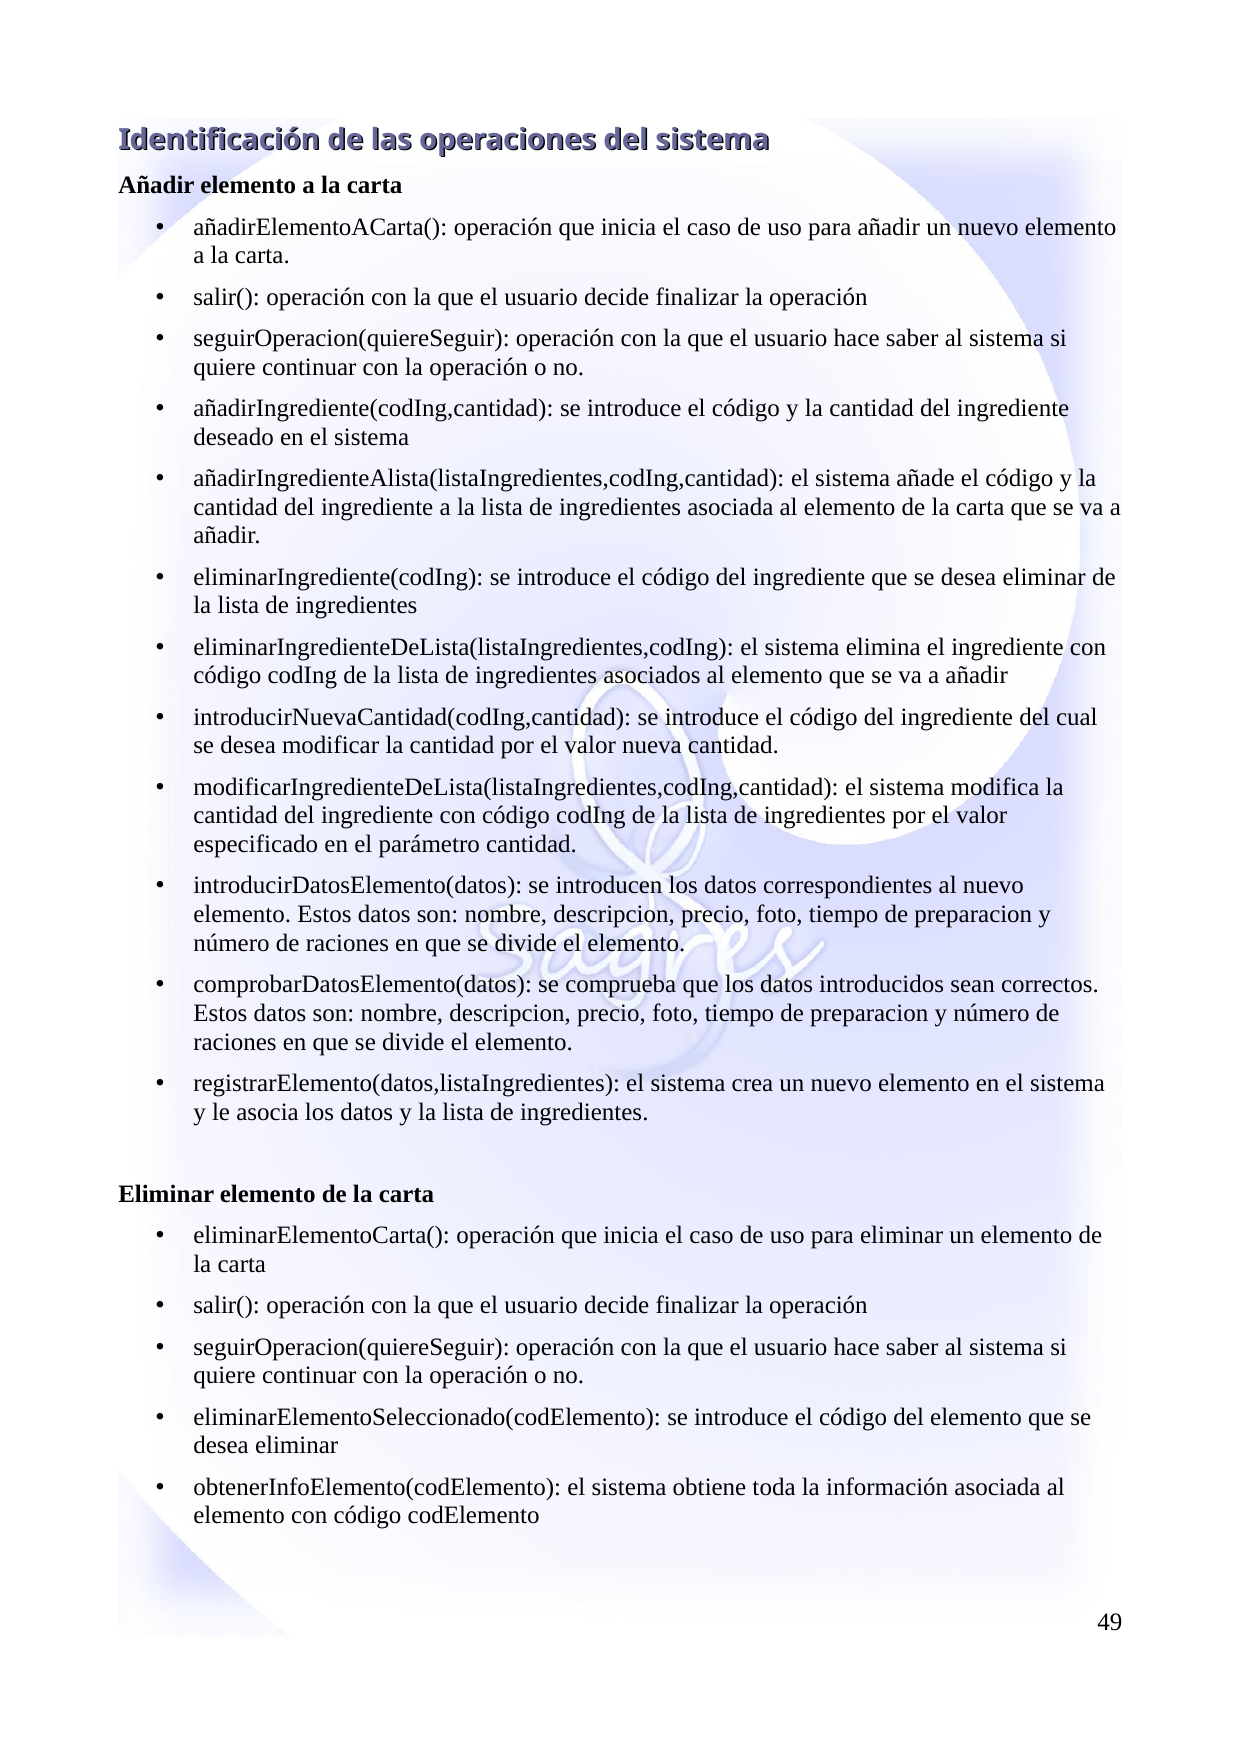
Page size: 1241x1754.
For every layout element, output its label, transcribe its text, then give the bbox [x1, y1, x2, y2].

list registrarElemento(datos,listaIngredientes): el sistema crea un nuevo elemento en el sistema y le asocia los datos y la lista de ingredientes. [156, 1068, 1122, 1125]
list seguirOperacion(quiereSeguir): operación con la que el usuario hace saber al sistema si quiere continuar con la operación o no. [156, 323, 1122, 380]
list eliminarElementoCarta(): operación que inicia el caso de uso para eliminar un elemento de la carta [156, 1220, 1122, 1278]
list seguirOperacion(quiereSeguir): operación con la que el usuario hace saber al sistema si quiere continuar con la operación o no. [156, 1332, 1122, 1389]
picture [118, 158, 1122, 170]
list añadirIngredienteAlista(listaIngredientes,codIng,cantidad): el sistema añade el código y la cantidad del ingrediente a la lista de ingredientes asociada al elemento de la carta que se va a añadir. [156, 463, 1122, 549]
list salir(): operación con la que el usuario decide finalizar la operación [156, 282, 1122, 310]
list introducirNuevaCantidad(codIng,cantidad): se introduce el código del ingrediente del cual se desea modificar la cantidad por el valor nueva cantidad. [156, 702, 1122, 759]
list añadirIngrediente(codIng,cantidad): se introduce el código y la cantidad del ingrediente deseado en el sistema [156, 393, 1122, 450]
list eliminarElementoSeleccionado(codElemento): se introduce el código del elemento que se desea eliminar [156, 1402, 1122, 1459]
list eliminarIngredienteDeLista(listaIngredientes,codIng): el sistema elimina el ingrediente con código codIng de la lista de ingredientes asociados al elemento que se va a añadir [156, 632, 1122, 689]
list añadirElementoACarta(): operación que inicia el caso de uso para añadir un nuevo elemento a la carta. [156, 212, 1122, 269]
list introducirDatosElemento(datos): se introducen los datos correspondientes al nuevo elemento. Estos datos son: nombre, descripcion, precio, foto, tiempo de preparacion y número de raciones en que se divide el elemento. [156, 870, 1122, 957]
list modificarIngredienteDeLista(listaIngredientes,codIng,cantidad): el sistema modifica la cantidad del ingrediente con código codIng de la lista de ingredientes por el valor especificado en el parámetro cantidad. [156, 772, 1122, 858]
picture [118, 199, 1122, 1179]
text Eliminar elemento de la carta [118, 1179, 1122, 1208]
text Añadir elemento a la carta [118, 170, 1122, 199]
subtitle Identificación de las operaciones del sistema [118, 118, 1122, 158]
list eliminarIngrediente(codIng): se introduce el código del ingrediente que se desea eliminar de la lista de ingredientes [156, 562, 1122, 619]
list comprobarDatosElemento(datos): se comprueba que los datos introducidos sean correctos. Estos datos son: nombre, descripcion, precio, foto, tiempo de preparacion y número de raciones en que se divide el elemento. [156, 969, 1122, 1055]
picture [118, 1208, 1122, 1636]
list salir(): operación con la que el usuario decide finalizar la operación [156, 1290, 1122, 1319]
list obtenerInfoElemento(codElemento): el sistema obtiene toda la información asociada al elemento con código codElemento [156, 1472, 1122, 1529]
